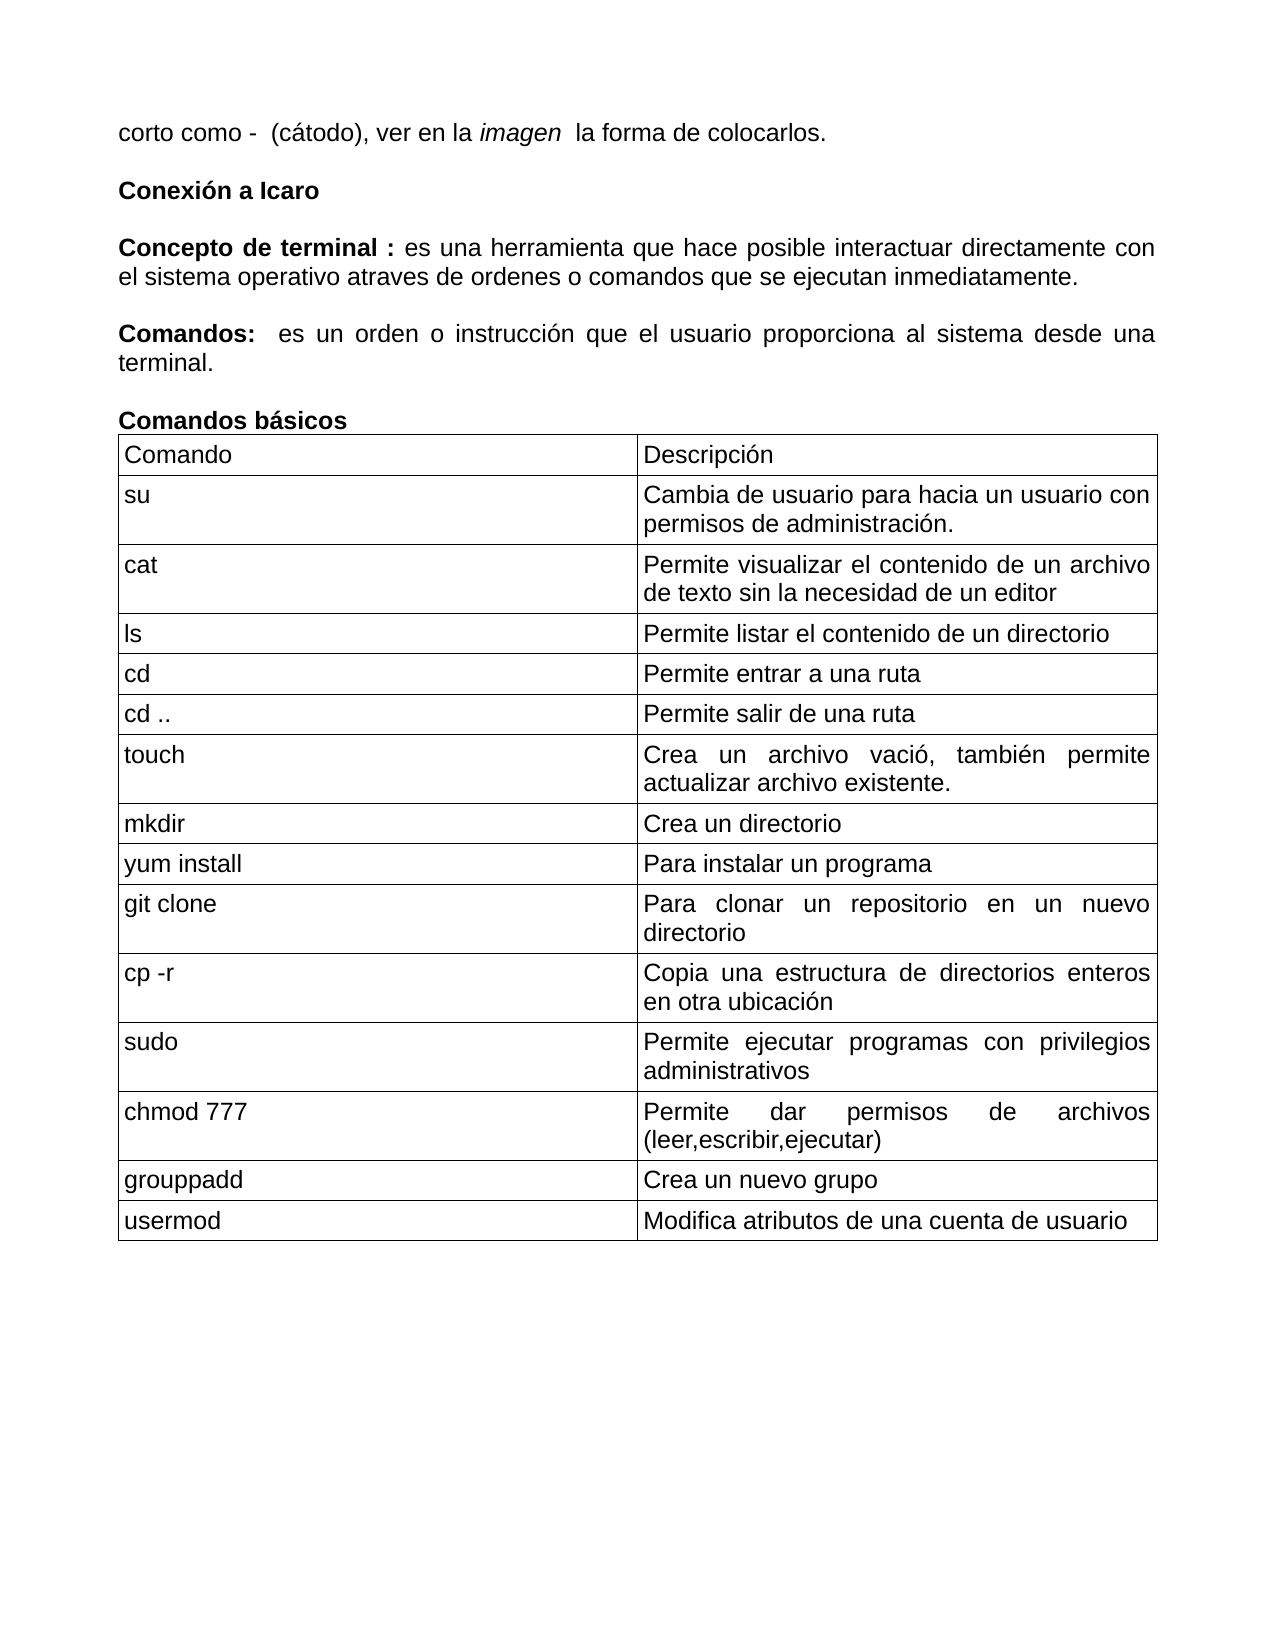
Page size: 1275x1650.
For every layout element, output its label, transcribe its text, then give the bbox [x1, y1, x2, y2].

table_cell Permite dar permisos de archivos (leer,escribir,ejecutar) [638, 1092, 1157, 1160]
table_cell Permite listar el contenido de un directorio [638, 614, 1157, 653]
table_cell Permite ejecutar programas con privilegios administrativos [638, 1023, 1157, 1091]
table_cell grouppadd [119, 1161, 637, 1200]
table_cell Para instalar un programa [638, 844, 1157, 883]
table_cell touch [119, 735, 637, 803]
text corto como - (cátodo), ver en la imagen la forma de colocarlos. [118, 118, 1157, 147]
table_cell yum install [119, 844, 637, 883]
table_cell sudo [119, 1023, 637, 1091]
table_cell Crea un nuevo grupo [638, 1161, 1157, 1200]
table_cell Crea un archivo vació, también permite actualizar archivo existente. [638, 735, 1157, 803]
table_cell cat [119, 545, 637, 613]
table_cell usermod [119, 1201, 637, 1240]
table_cell su [119, 476, 637, 544]
text Conexión a Icaro [118, 176, 1157, 204]
table_cell Copia una estructura de directorios enteros en otra ubicación [638, 954, 1157, 1022]
table_cell cp -r [119, 954, 637, 1022]
table_cell chmod 777 [119, 1092, 637, 1160]
table_header Comando [119, 435, 637, 475]
table_cell ls [119, 614, 637, 653]
table_cell Permite visualizar el contenido de un archivo de texto sin la necesidad de un editor [638, 545, 1157, 613]
table_header Descripción [638, 435, 1157, 475]
text Comandos: es un orden o instrucción que el usuario proporciona al sistema desde una terminal. [118, 319, 1157, 377]
table_cell cd [119, 654, 637, 693]
table_cell mkdir [119, 804, 637, 843]
text Comandos básicos [118, 406, 1157, 434]
text Concepto de terminal : es una herramienta que hace posible interactuar directamente con el sistema operativo atraves de ordenes o comandos que se ejecutan inmediatamente. [118, 233, 1157, 291]
table_cell git clone [119, 885, 637, 952]
table_cell Para clonar un repositorio en un nuevo directorio [638, 885, 1157, 952]
table_cell cd .. [119, 695, 637, 734]
table_cell Modifica atributos de una cuenta de usuario [638, 1201, 1157, 1240]
table_cell Permite entrar a una ruta [638, 654, 1157, 693]
table_cell Permite salir de una ruta [638, 695, 1157, 734]
table_cell Cambia de usuario para hacia un usuario con permisos de administración. [638, 476, 1157, 544]
table_cell Crea un directorio [638, 804, 1157, 843]
